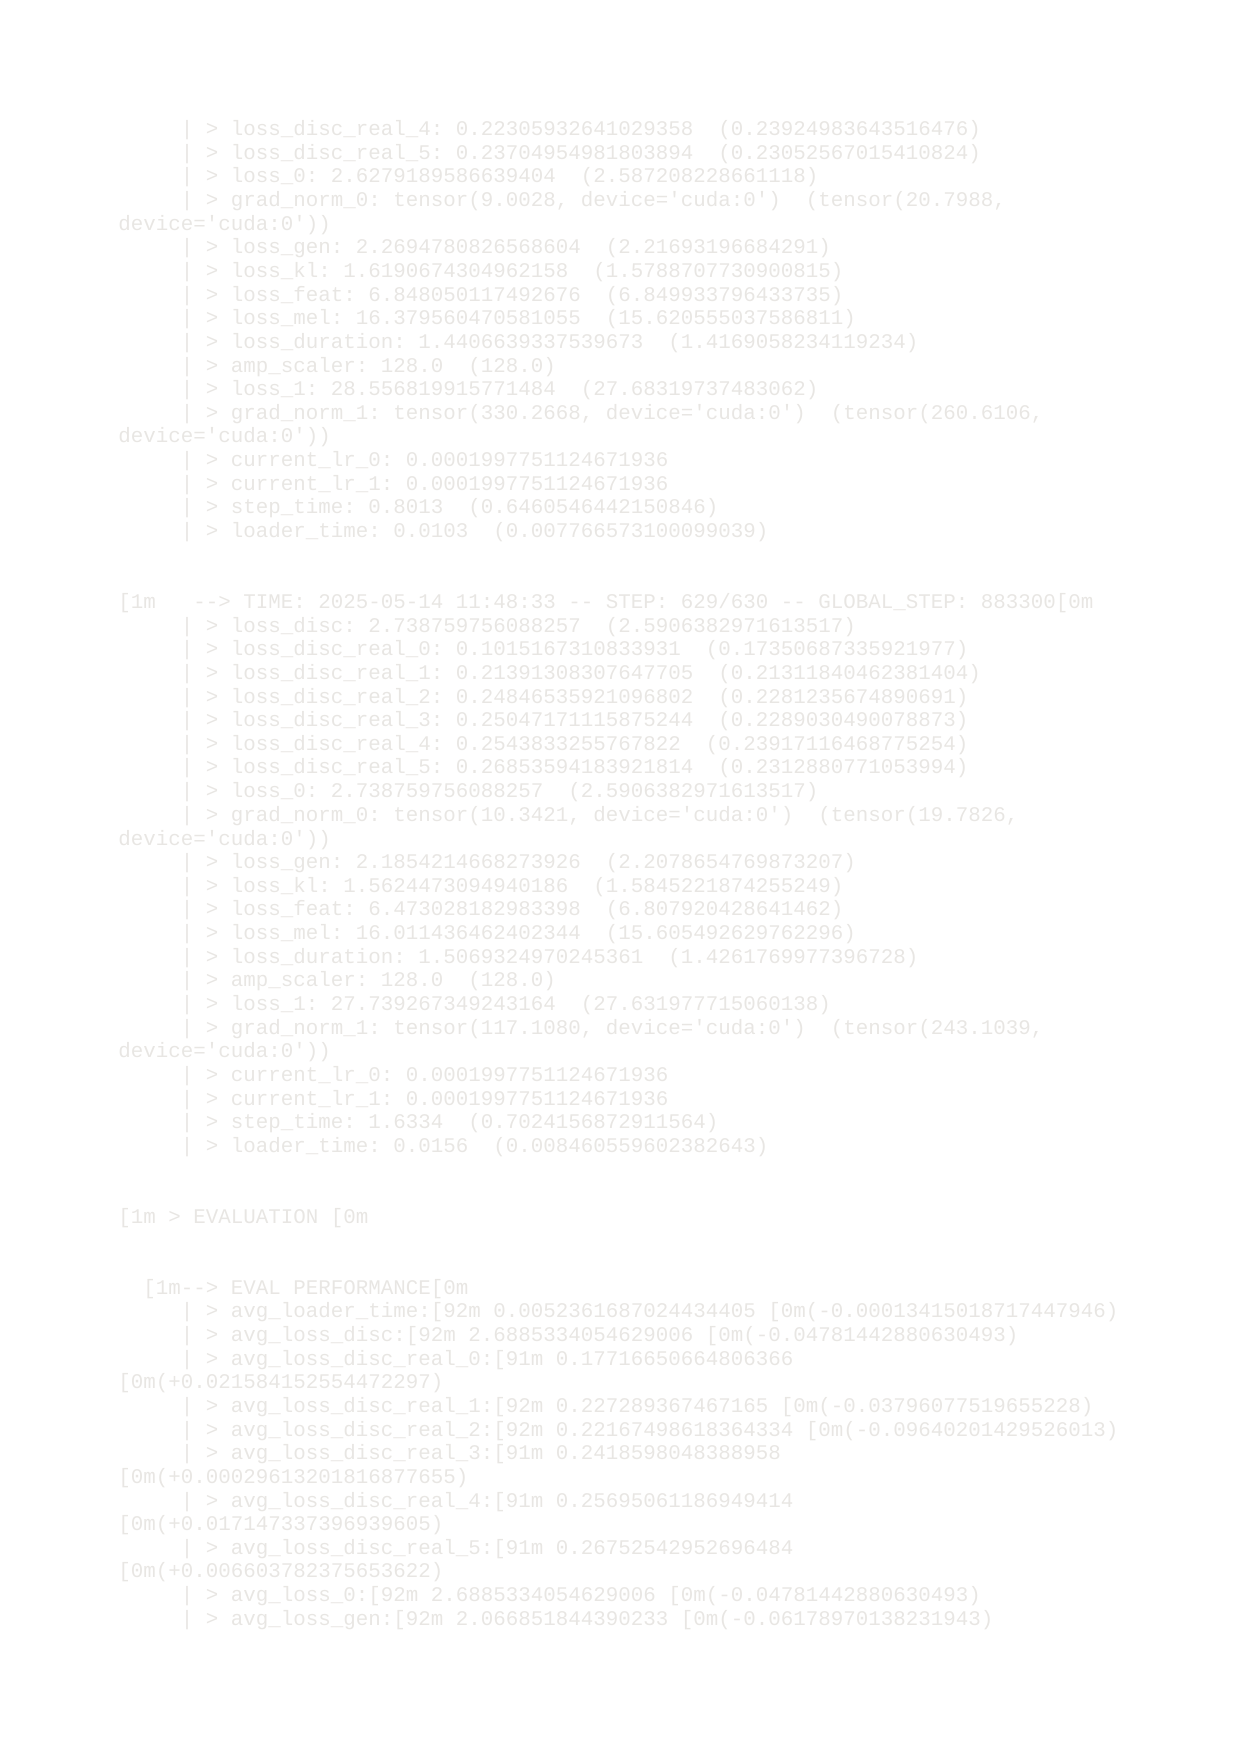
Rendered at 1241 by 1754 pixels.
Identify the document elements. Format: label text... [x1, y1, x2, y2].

text | > current_lr_0: 0.0001997751124671936 [118, 1064, 1122, 1088]
text | > loss_kl: 1.6190674304962158 (1.5788707730900815) [118, 260, 1122, 284]
text | > current_lr_0: 0.0001997751124671936 [118, 449, 1122, 473]
text [1m > EVALUATION [0m [118, 1206, 1122, 1229]
text | > loss_gen: 2.1854214668273926 (2.2078654769873207) [118, 851, 1122, 875]
text | > avg_loss_disc_real_2:[92m 0.22167498618364334 [0m(-0.09640201429526013) [118, 1419, 1122, 1442]
text | > loss_1: 27.739267349243164 (27.631977715060138) [118, 993, 1122, 1017]
text | > amp_scaler: 128.0 (128.0) [118, 969, 1122, 993]
text | > loss_1: 28.556819915771484 (27.68319737483062) [118, 378, 1122, 402]
text | > loss_disc_real_2: 0.24846535921096802 (0.2281235674890691) [118, 686, 1122, 709]
text | > loader_time: 0.0103 (0.007766573100099039) [118, 520, 1122, 544]
text | > loss_feat: 6.473028182983398 (6.807920428641462) [118, 898, 1122, 922]
text | > amp_scaler: 128.0 (128.0) [118, 354, 1122, 378]
text | > loss_mel: 16.379560470581055 (15.620555037586811) [118, 307, 1122, 331]
text | > loss_disc_real_1: 0.21391308307647705 (0.21311840462381404) [118, 662, 1122, 686]
text | > loss_feat: 6.848050117492676 (6.849933796433735) [118, 284, 1122, 307]
text | > loss_kl: 1.5624473094940186 (1.5845221874255249) [118, 875, 1122, 898]
text | > loss_duration: 1.4406639337539673 (1.4169058234119234) [118, 331, 1122, 354]
text [1m --> TIME: 2025-05-14 11:48:33 -- STEP: 629/630 -- GLOBAL_STEP: 883300[0m [118, 591, 1122, 615]
text | > loss_0: 2.738759756088257 (2.5906382971613517) [118, 780, 1122, 804]
text | > avg_loss_disc_real_3:[91m 0.2418598048388958 [0m(+0.00029613201816877655) [118, 1442, 1122, 1489]
text | > loss_disc_real_5: 0.23704954981803894 (0.23052567015410824) [118, 142, 1122, 165]
text | > step_time: 0.8013 (0.6460546442150846) [118, 496, 1122, 520]
text | > loss_disc_real_4: 0.22305932641029358 (0.23924983643516476) [118, 118, 1122, 142]
text | > loss_mel: 16.011436462402344 (15.605492629762296) [118, 922, 1122, 946]
text | > grad_norm_0: tensor(9.0028, device='cuda:0') (tensor(20.7988, device='cuda:0')) [118, 189, 1122, 236]
text | > loss_gen: 2.2694780826568604 (2.21693196684291) [118, 236, 1122, 260]
text | > current_lr_1: 0.0001997751124671936 [118, 1088, 1122, 1111]
text | > grad_norm_0: tensor(10.3421, device='cuda:0') (tensor(19.7826, device='cuda:0')) [118, 804, 1122, 851]
text | > loss_disc_real_0: 0.1015167310833931 (0.17350687335921977) [118, 638, 1122, 662]
text | > current_lr_1: 0.0001997751124671936 [118, 473, 1122, 496]
text | > step_time: 1.6334 (0.7024156872911564) [118, 1111, 1122, 1135]
text | > loader_time: 0.0156 (0.008460559602382643) [118, 1135, 1122, 1158]
text | > avg_loss_disc_real_1:[92m 0.227289367467165 [0m(-0.03796077519655228) [118, 1395, 1122, 1419]
text | > grad_norm_1: tensor(330.2668, device='cuda:0') (tensor(260.6106, device='cuda:0')) [118, 402, 1122, 449]
text | > avg_loss_0:[92m 2.6885334054629006 [0m(-0.04781442880630493) [118, 1584, 1122, 1608]
text [1m--> EVAL PERFORMANCE[0m [118, 1277, 1122, 1300]
text | > grad_norm_1: tensor(117.1080, device='cuda:0') (tensor(243.1039, device='cuda:0')) [118, 1017, 1122, 1064]
text | > avg_loss_disc:[92m 2.6885334054629006 [0m(-0.04781442880630493) [118, 1324, 1122, 1348]
text | > avg_loss_disc_real_4:[91m 0.25695061186949414 [0m(+0.017147337396939605) [118, 1489, 1122, 1537]
text | > avg_loss_disc_real_0:[91m 0.17716650664806366 [0m(+0.021584152554472297) [118, 1348, 1122, 1395]
text | > loss_disc_real_3: 0.25047171115875244 (0.2289030490078873) [118, 709, 1122, 733]
text | > loss_duration: 1.5069324970245361 (1.4261769977396728) [118, 946, 1122, 969]
text | > loss_disc_real_5: 0.26853594183921814 (0.2312880771053994) [118, 757, 1122, 780]
text | > loss_disc_real_4: 0.2543833255767822 (0.23917116468775254) [118, 733, 1122, 757]
text | > loss_disc: 2.738759756088257 (2.5906382971613517) [118, 615, 1122, 638]
text | > avg_loader_time:[92m 0.0052361687024434405 [0m(-0.00013415018717447946) [118, 1300, 1122, 1324]
text | > loss_0: 2.6279189586639404 (2.587208228661118) [118, 165, 1122, 189]
text | > avg_loss_gen:[92m 2.066851844390233 [0m(-0.06178970138231943) [118, 1608, 1122, 1631]
text | > avg_loss_disc_real_5:[91m 0.26752542952696484 [0m(+0.006603782375653622) [118, 1537, 1122, 1584]
